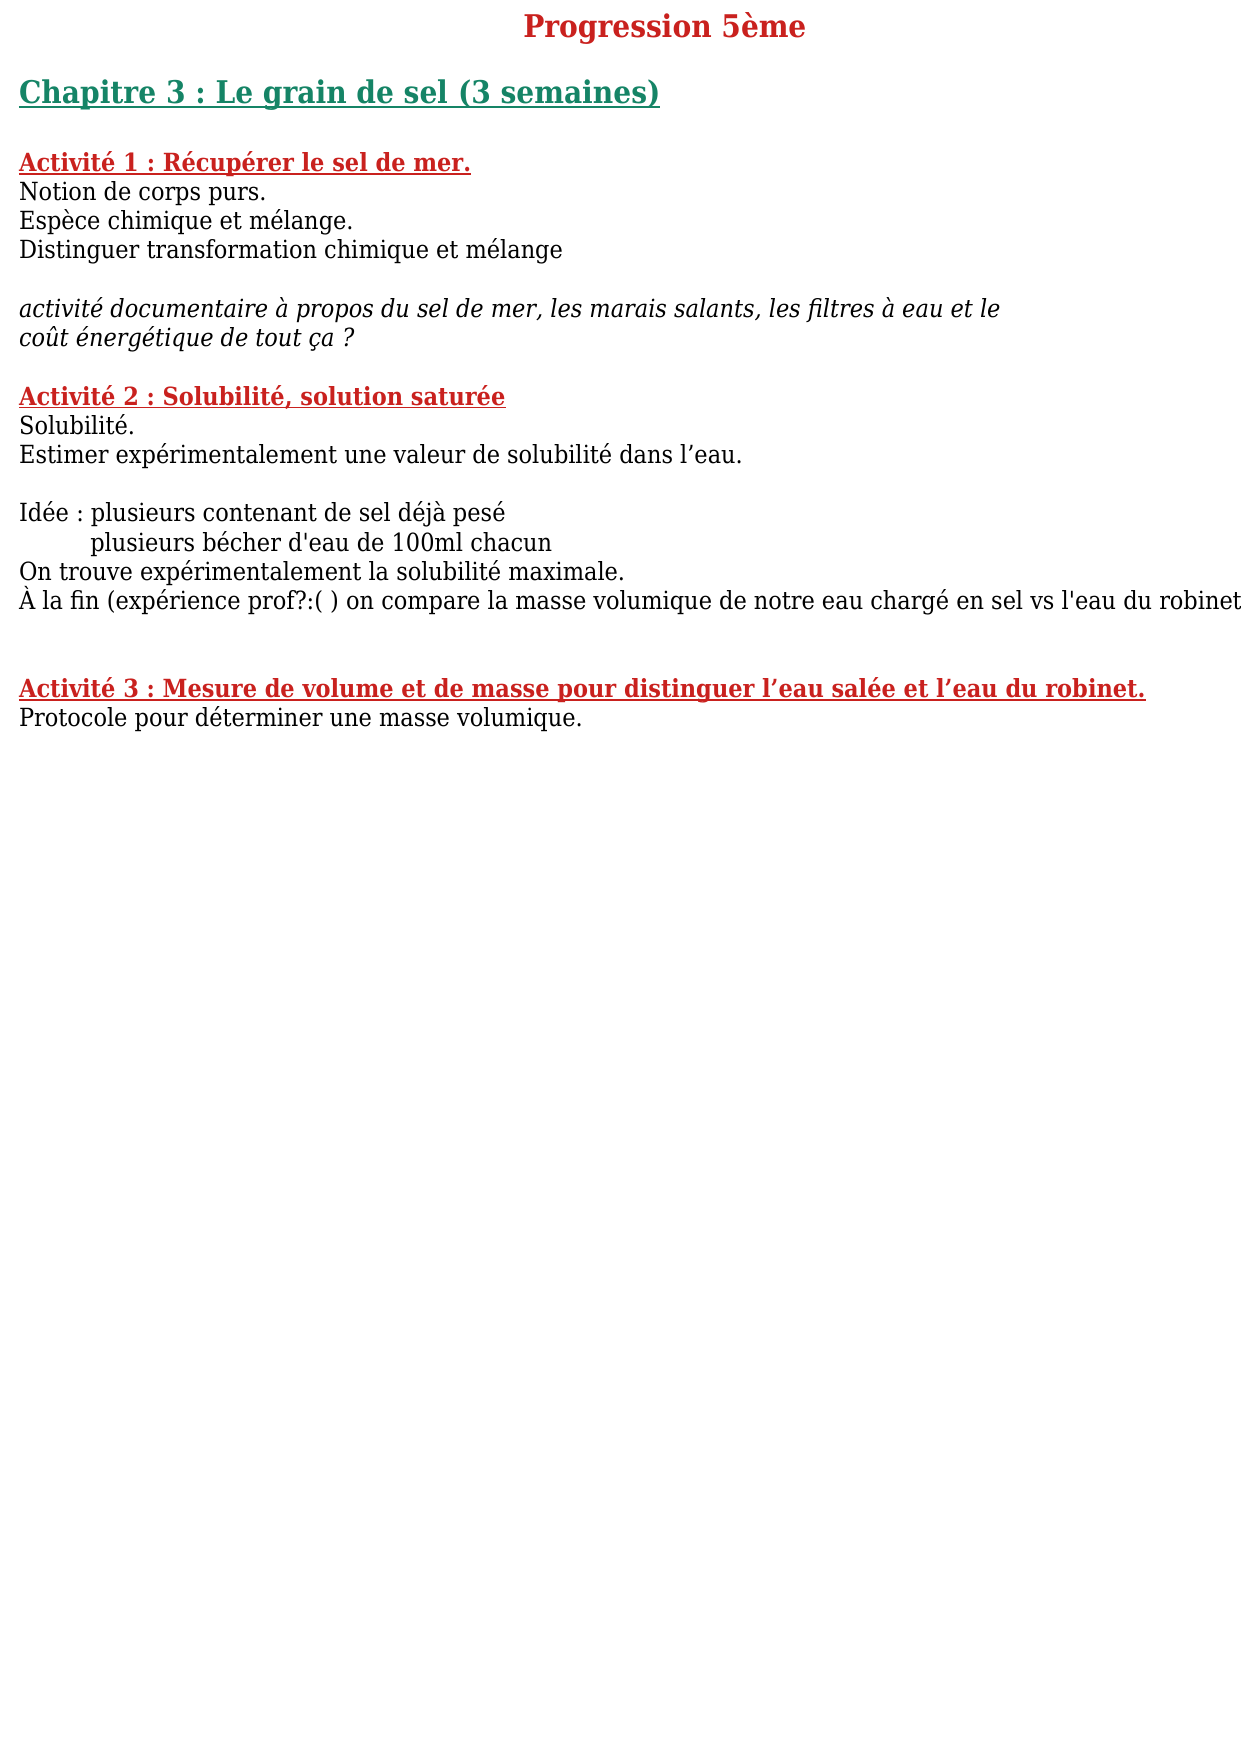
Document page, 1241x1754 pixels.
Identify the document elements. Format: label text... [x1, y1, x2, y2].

text Activité 2 : Solubilité, solution saturée [19, 382, 1240, 411]
text activité documentaire à propos du sel de mer, les marais salants, les filtres à eau et le [19, 294, 1240, 323]
text À la fin (expérience prof?:( ) on compare la masse volumique de notre eau chargé en sel vs l'eau du robinet [19, 586, 1240, 615]
text Chapitre 3 : Le grain de sel (3 semaines) [19, 74, 1240, 111]
text plusieurs bécher d'eau de 100ml chacun [19, 528, 1240, 557]
text On trouve expérimentalement la solubilité maximale. [19, 557, 1240, 586]
text Espèce chimique et mélange. [19, 207, 1240, 236]
text Activité 3 : Mesure de volume et de masse pour distinguer l’eau salée et l’eau du robinet. [19, 674, 1240, 703]
text Activité 1 : Récupérer le sel de mer. [19, 148, 1240, 177]
text Protocole pour déterminer une masse volumique. [19, 703, 1240, 732]
text coût énergétique de tout ça ? [19, 323, 1240, 352]
text Estimer expérimentalement une valeur de solubilité dans l’eau. [19, 440, 1240, 469]
text Notion de corps purs. [19, 177, 1240, 207]
text Distinguer transformation chimique et mélange [19, 236, 1240, 265]
text Solubilité. [19, 411, 1240, 440]
text Idée : plusieurs contenant de sel déjà pesé [19, 499, 1240, 528]
